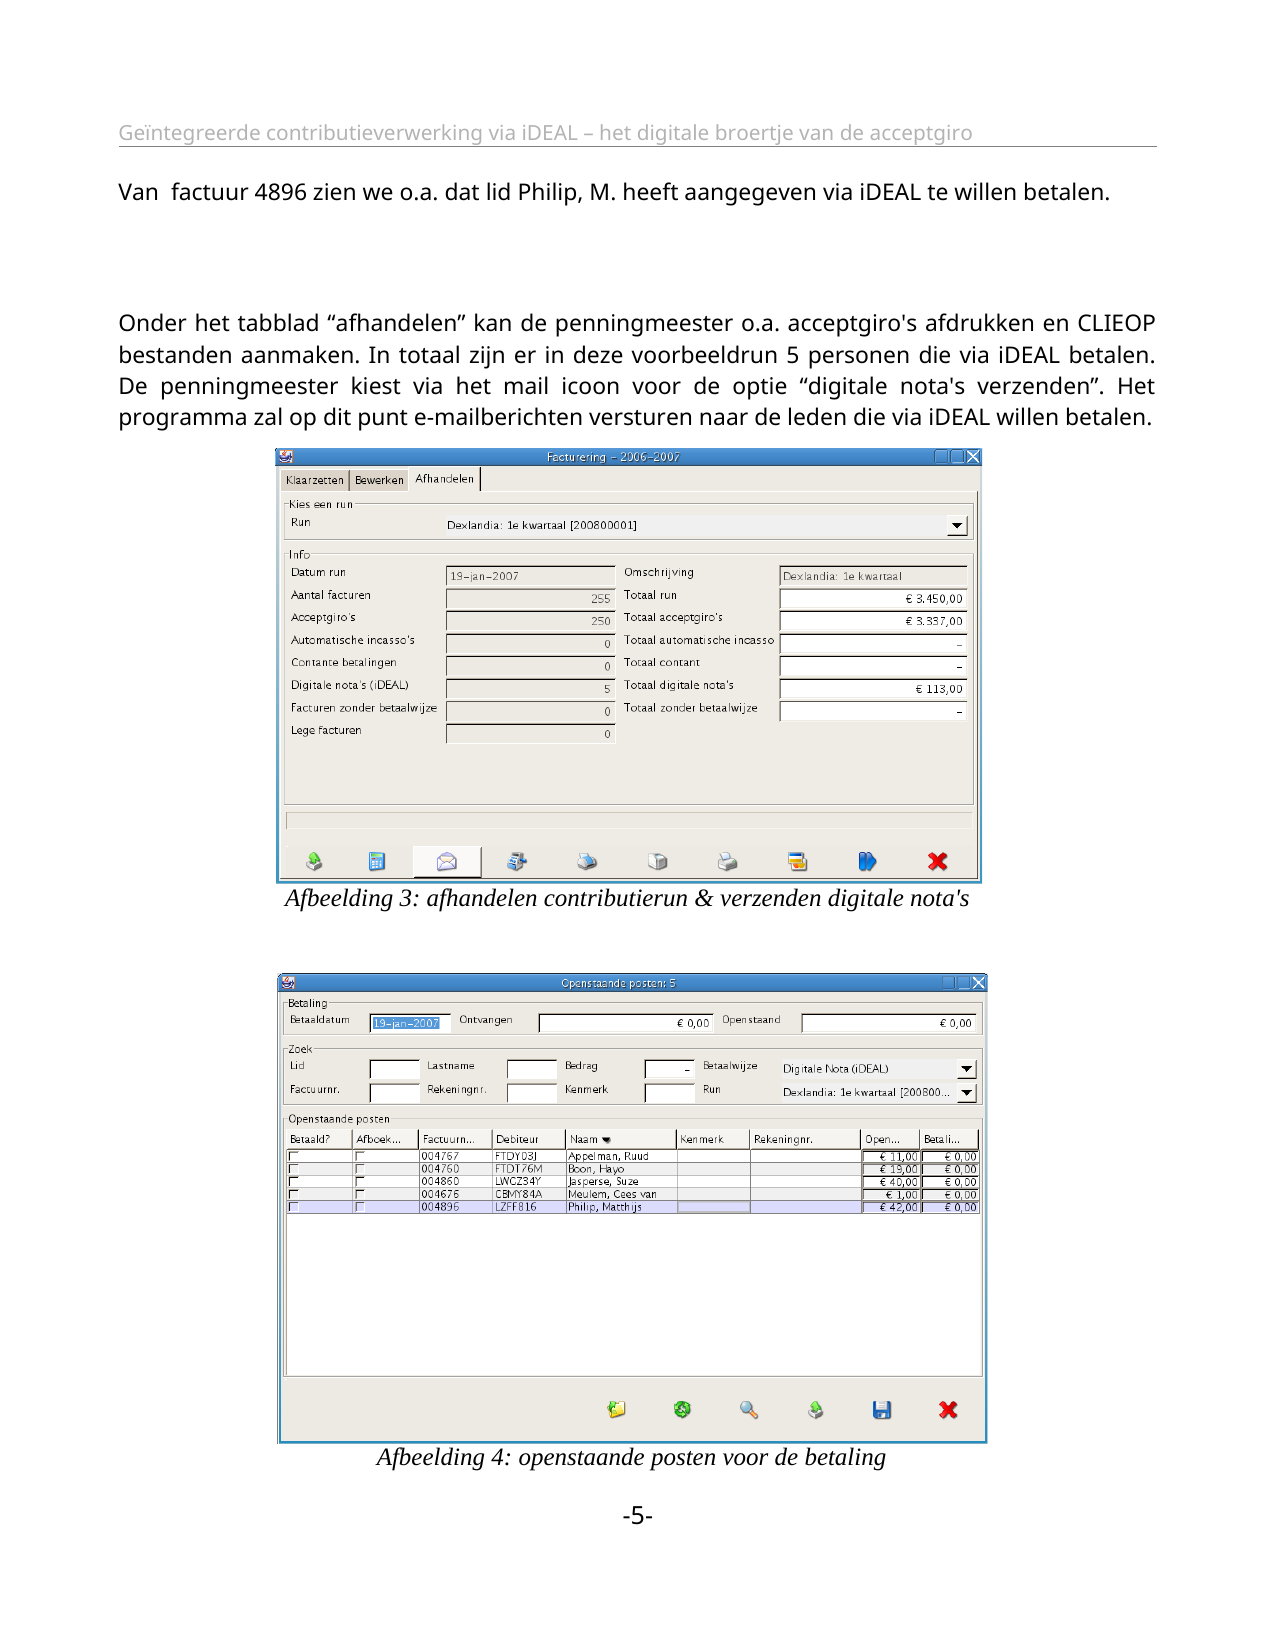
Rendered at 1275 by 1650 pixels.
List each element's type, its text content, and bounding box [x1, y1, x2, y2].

text Van factuur 4896 zien we o.a. dat lid Philip, M. heeft aangegeven via iDEAL te willen betalen. [118, 176, 1157, 207]
picture [277, 973, 988, 1444]
picture [275, 448, 983, 884]
text [275, 911, 982, 926]
text Onder het tabblad “afhandelen” kan de penningmeester o.a. acceptgiro's afdrukken en CLIEOP bestanden aanmaken. In totaal zijn er in deze voorbeeldrun 5 personen die via iDEAL betalen. De penningmeester kiest via het mail icoon voor de optie “digitale nota's verzenden”. Het programma zal op dit punt e-mailberichten versturen naar de leden die via iDEAL willen betalen. [118, 307, 1157, 432]
text Afbeelding 3: afhandelen contributierun & verzenden digitale nota's [275, 884, 982, 911]
text [275, 435, 982, 448]
text Afbeelding 4: openstaande posten voor de betaling [277, 1444, 988, 1471]
